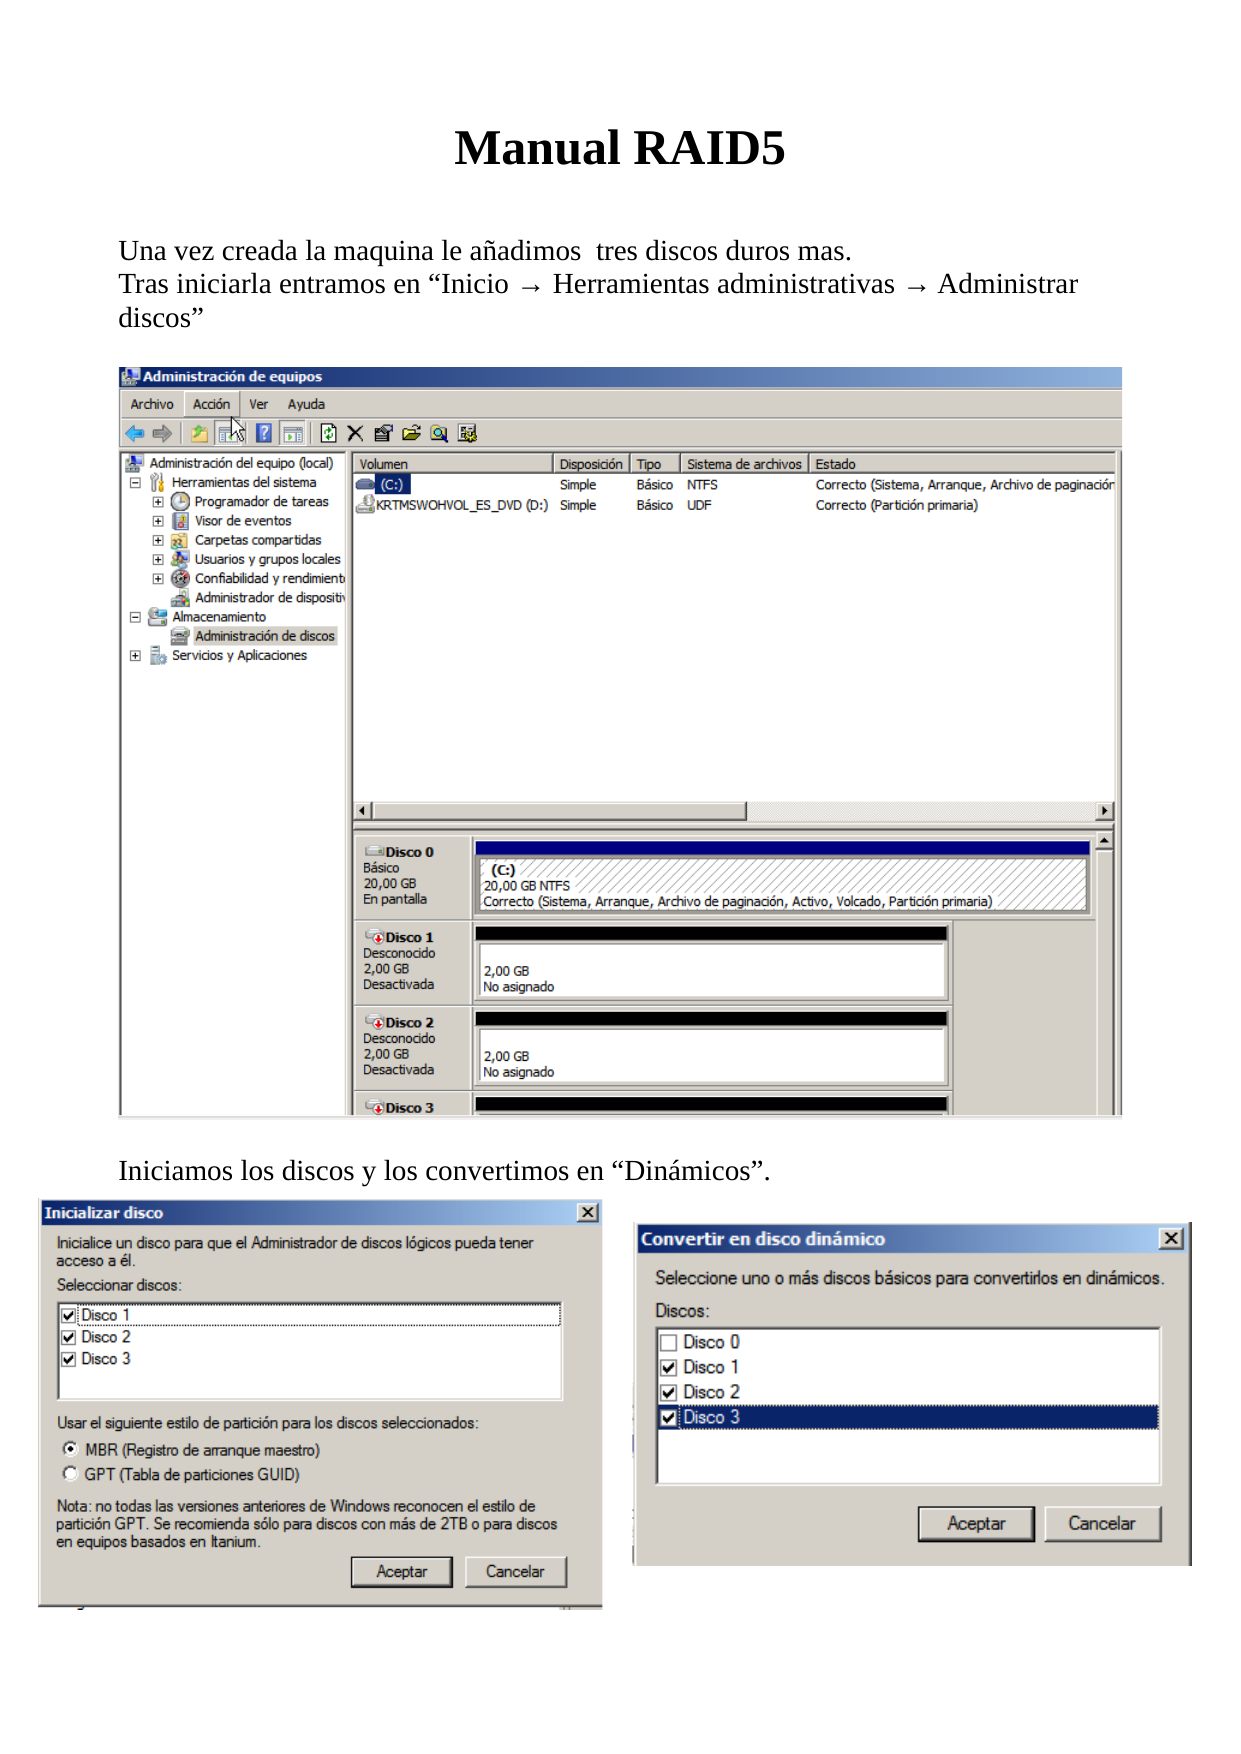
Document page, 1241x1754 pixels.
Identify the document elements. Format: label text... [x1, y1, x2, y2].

text Una vez creada la maquina le añadimos tres discos duros mas. [118, 233, 1122, 267]
text Tras iniciarla entramos en “Inicio → Herramientas administrativas → Administrar discos” [118, 267, 1122, 334]
text Manual RAID5 [118, 118, 1122, 176]
picture [118, 367, 1123, 1120]
text Iniciamos los discos y los convertimos en “Dinámicos”. [118, 1153, 1122, 1186]
picture [632, 1222, 1192, 1566]
picture [38, 1198, 603, 1610]
